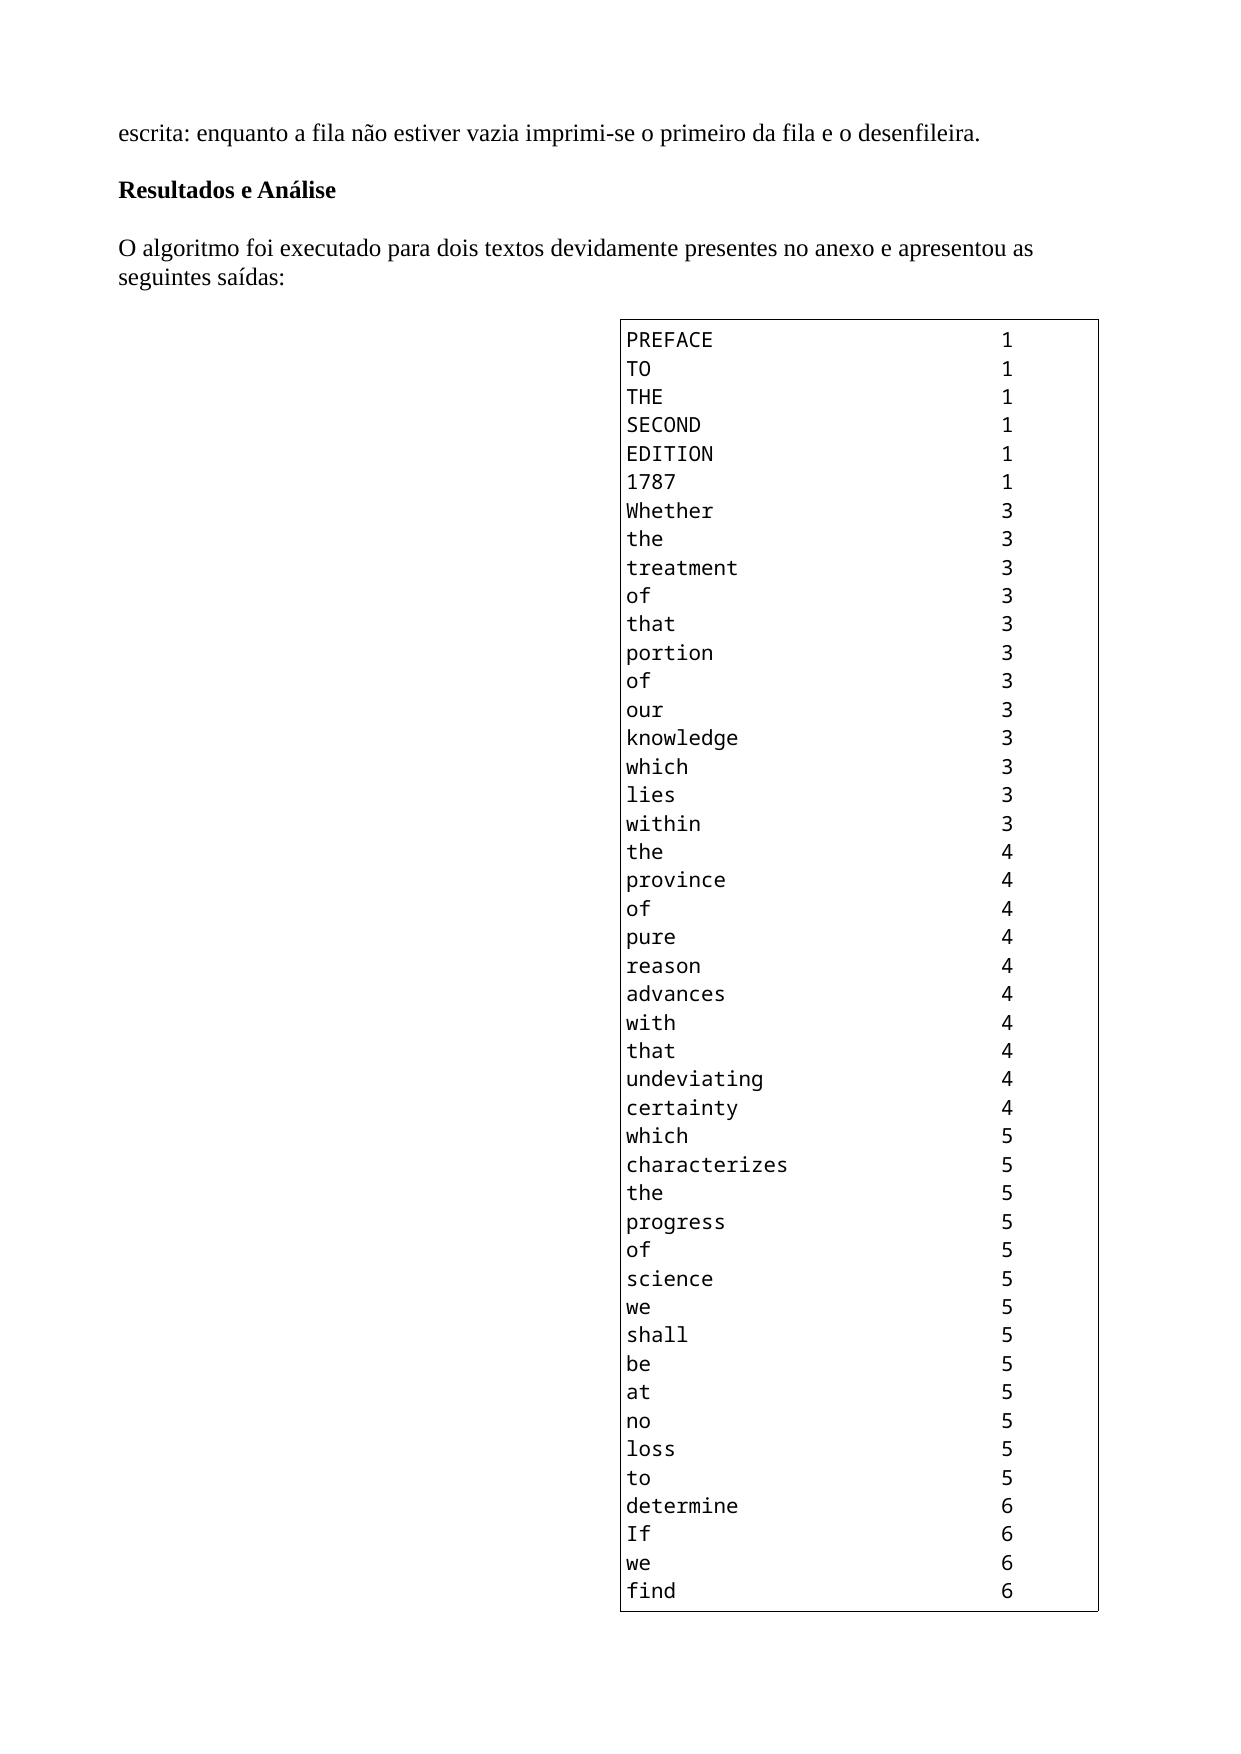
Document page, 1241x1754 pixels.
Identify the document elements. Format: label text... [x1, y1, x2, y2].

table_header PREFACE 1 TO 1 THE 1 SECOND 1 EDITION 1 1787 1 Whether 3 the 3 treatment 3 of 3 that 3 portion 3 of 3 our 3 knowledge 3 which 3 lies 3 within 3 the 4 province 4 of 4 pure 4 reason 4 advances 4 with 4 that 4 undeviating 4 certainty 4 which 5 characterizes 5 the 5 progress 5 of 5 science 5 we 5 shall 5 be 5 at 5 no 5 loss 5 to 5 determine 6 If 6 we 6 find 6 [621, 320, 1098, 1611]
text O algoritmo foi executado para dois textos devidamente presentes no anexo e apresentou as seguintes saídas: [118, 233, 1122, 291]
text escrita: enquanto a fila não estiver vazia imprimi-se o primeiro da fila e o desenfileira. [118, 118, 1122, 147]
text Resultados e Análise [118, 176, 1122, 204]
